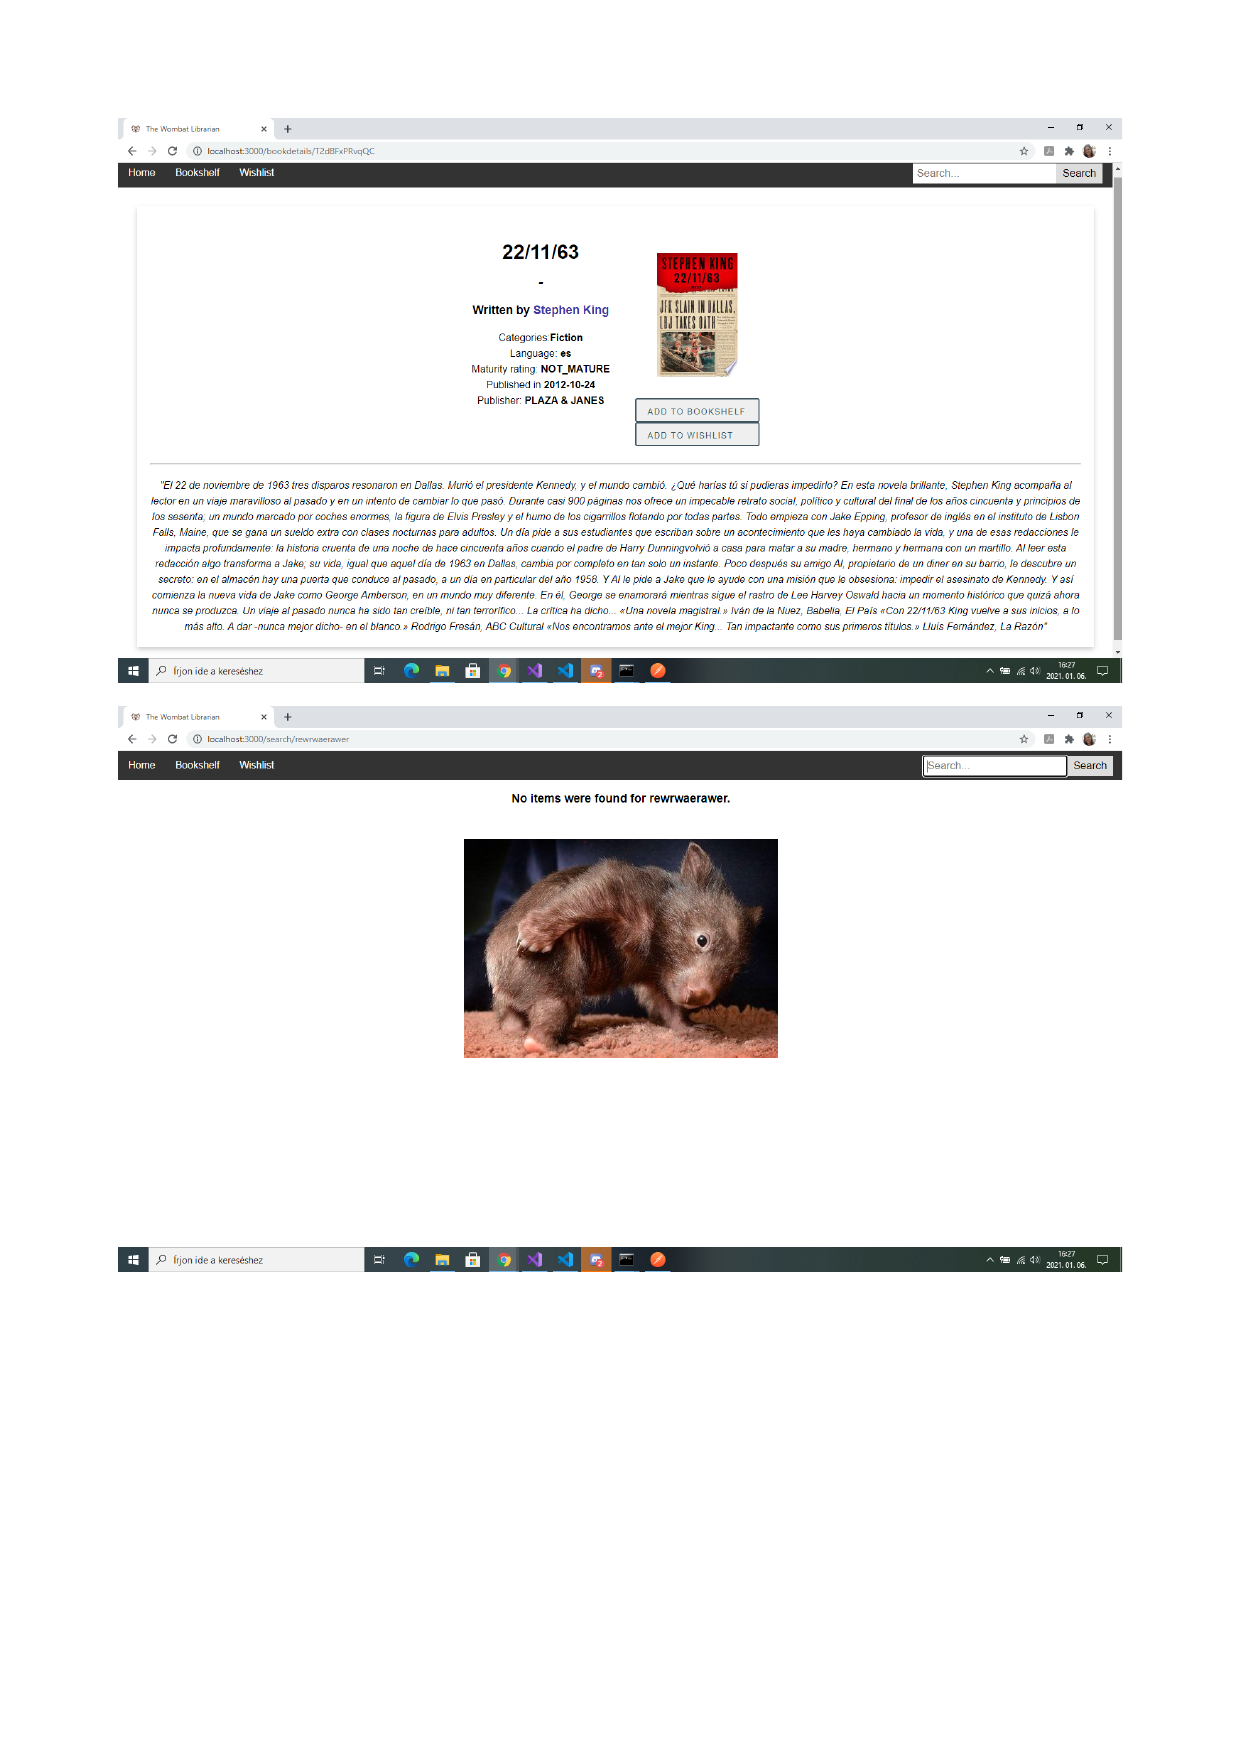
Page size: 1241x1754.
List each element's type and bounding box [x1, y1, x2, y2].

picture [118, 706, 1123, 1272]
picture [118, 118, 1123, 683]
